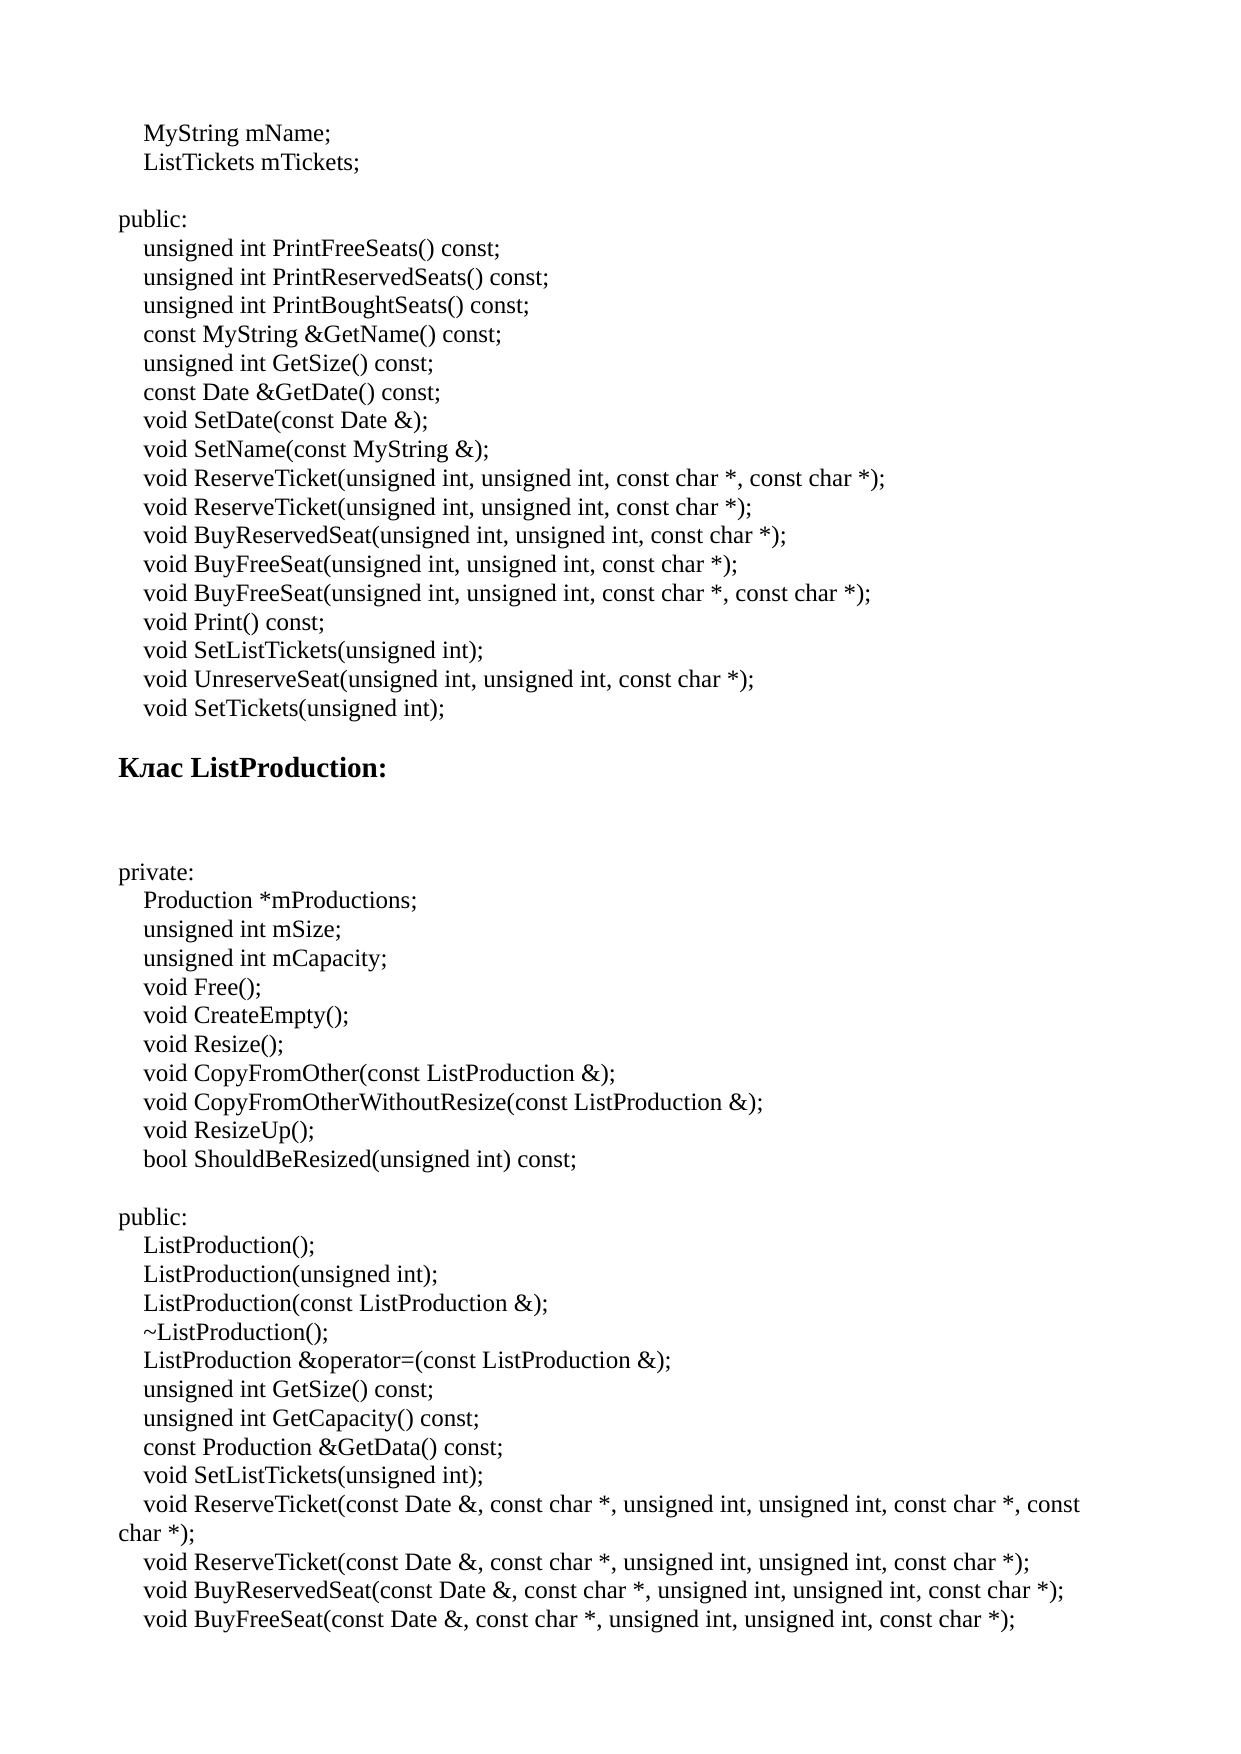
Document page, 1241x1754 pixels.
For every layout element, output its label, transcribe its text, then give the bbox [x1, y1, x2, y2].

text void BuyFreeSeat(const Date &, const char *, unsigned int, unsigned int, const char *); [118, 1604, 1122, 1633]
text bool ShouldBeResized(unsigned int) const; [118, 1144, 1122, 1173]
text const Production &GetData() const; [118, 1432, 1122, 1461]
text ~ListProduction(); [118, 1317, 1122, 1346]
text void ResizeUp(); [118, 1116, 1122, 1144]
text void SetListTickets(unsigned int); [118, 1461, 1122, 1489]
text void ReserveTicket(const Date &, const char *, unsigned int, unsigned int, const char *); [118, 1547, 1122, 1576]
text MyString mName; [118, 118, 1122, 147]
text public: [118, 204, 1122, 233]
text void UnreserveSeat(unsigned int, unsigned int, const char *); [118, 664, 1122, 693]
text unsigned int PrintFreeSeats() const; [118, 233, 1122, 262]
text ListProduction(); [118, 1231, 1122, 1259]
text void CopyFromOther(const ListProduction &); [118, 1058, 1122, 1087]
text void CopyFromOtherWithoutResize(const ListProduction &); [118, 1087, 1122, 1116]
text void ReserveTicket(unsigned int, unsigned int, const char *); [118, 492, 1122, 521]
text void BuyReservedSeat(unsigned int, unsigned int, const char *); [118, 521, 1122, 549]
text Клас ListProduction: [118, 751, 1122, 784]
text void BuyFreeSeat(unsigned int, unsigned int, const char *, const char *); [118, 578, 1122, 607]
text const Date &GetDate() const; [118, 377, 1122, 406]
text void Resize(); [118, 1029, 1122, 1058]
text void SetListTickets(unsigned int); [118, 636, 1122, 664]
text ListProduction &operator=(const ListProduction &); [118, 1346, 1122, 1374]
text const MyString &GetName() const; [118, 319, 1122, 348]
text unsigned int GetSize() const; [118, 348, 1122, 377]
text unsigned int mSize; [118, 914, 1122, 943]
text ListTickets mTickets; [118, 147, 1122, 176]
text void ReserveTicket(const Date &, const char *, unsigned int, unsigned int, const char *, const char *); [118, 1489, 1122, 1547]
text void BuyReservedSeat(const Date &, const char *, unsigned int, unsigned int, const char *); [118, 1576, 1122, 1604]
text ListProduction(const ListProduction &); [118, 1288, 1122, 1317]
text unsigned int mCapacity; [118, 943, 1122, 972]
text void CreateEmpty(); [118, 1001, 1122, 1029]
text void Free(); [118, 972, 1122, 1001]
text void Print() const; [118, 607, 1122, 636]
text void BuyFreeSeat(unsigned int, unsigned int, const char *); [118, 549, 1122, 578]
text unsigned int GetCapacity() const; [118, 1403, 1122, 1432]
text private: [118, 857, 1122, 886]
text unsigned int PrintBoughtSeats() const; [118, 291, 1122, 319]
text Production *mProductions; [118, 886, 1122, 914]
text unsigned int GetSize() const; [118, 1374, 1122, 1403]
text ListProduction(unsigned int); [118, 1259, 1122, 1288]
text void ReserveTicket(unsigned int, unsigned int, const char *, const char *); [118, 463, 1122, 492]
text unsigned int PrintReservedSeats() const; [118, 262, 1122, 291]
text void SetTickets(unsigned int); [118, 693, 1122, 722]
text public: [118, 1202, 1122, 1231]
text void SetDate(const Date &); [118, 406, 1122, 434]
text void SetName(const MyString &); [118, 434, 1122, 463]
